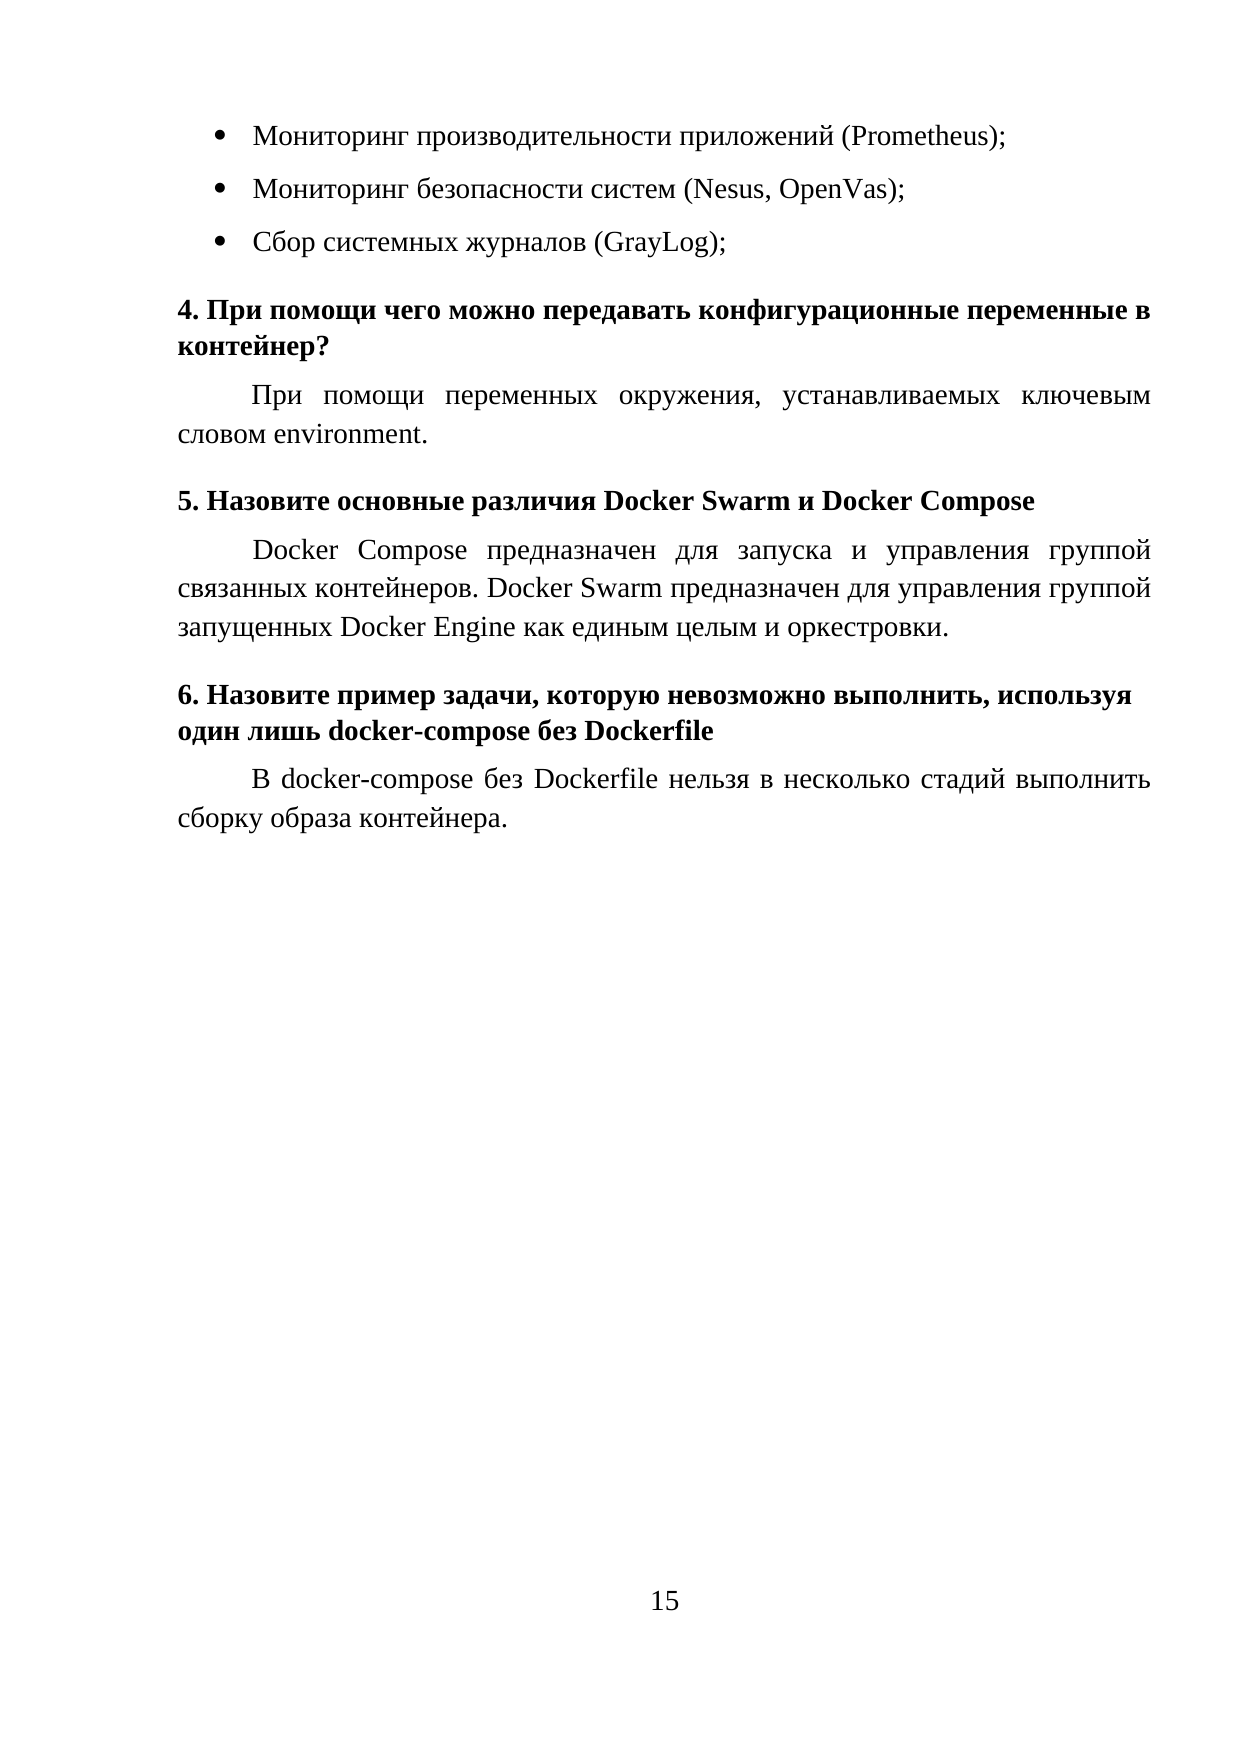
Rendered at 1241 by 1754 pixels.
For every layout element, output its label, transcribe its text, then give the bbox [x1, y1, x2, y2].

list Сбор системных журналов (GrayLog); [215, 224, 1152, 258]
text В docker-compose без Dockerfile нельзя в несколько стадий выполнить сборку образа контейнера. [177, 762, 1152, 834]
list Мониторинг безопасности систем (Nesus, OpenVas); [215, 171, 1152, 205]
subtitle 5. Назовите основные различия Docker Swarm и Docker Compose [177, 483, 1152, 517]
subtitle 4. При помощи чего можно передавать конфигурационные переменные в контейнер? [177, 292, 1152, 362]
list Мониторинг производительности приложений (Prometheus); [215, 118, 1152, 152]
text Docker Compose предназначен для запуска и управления группой связанных контейнеров. Docker Swarm предназначен для управления группой запущенных Docker Engine как единым целым и оркестровки. [177, 532, 1152, 643]
text При помощи переменных окружения, устанавливаемых ключевым словом environment. [177, 377, 1152, 449]
subtitle 6. Назовите пример задачи, которую невозможно выполнить, используя один лишь docker-compose без Dockerfile [177, 677, 1152, 747]
